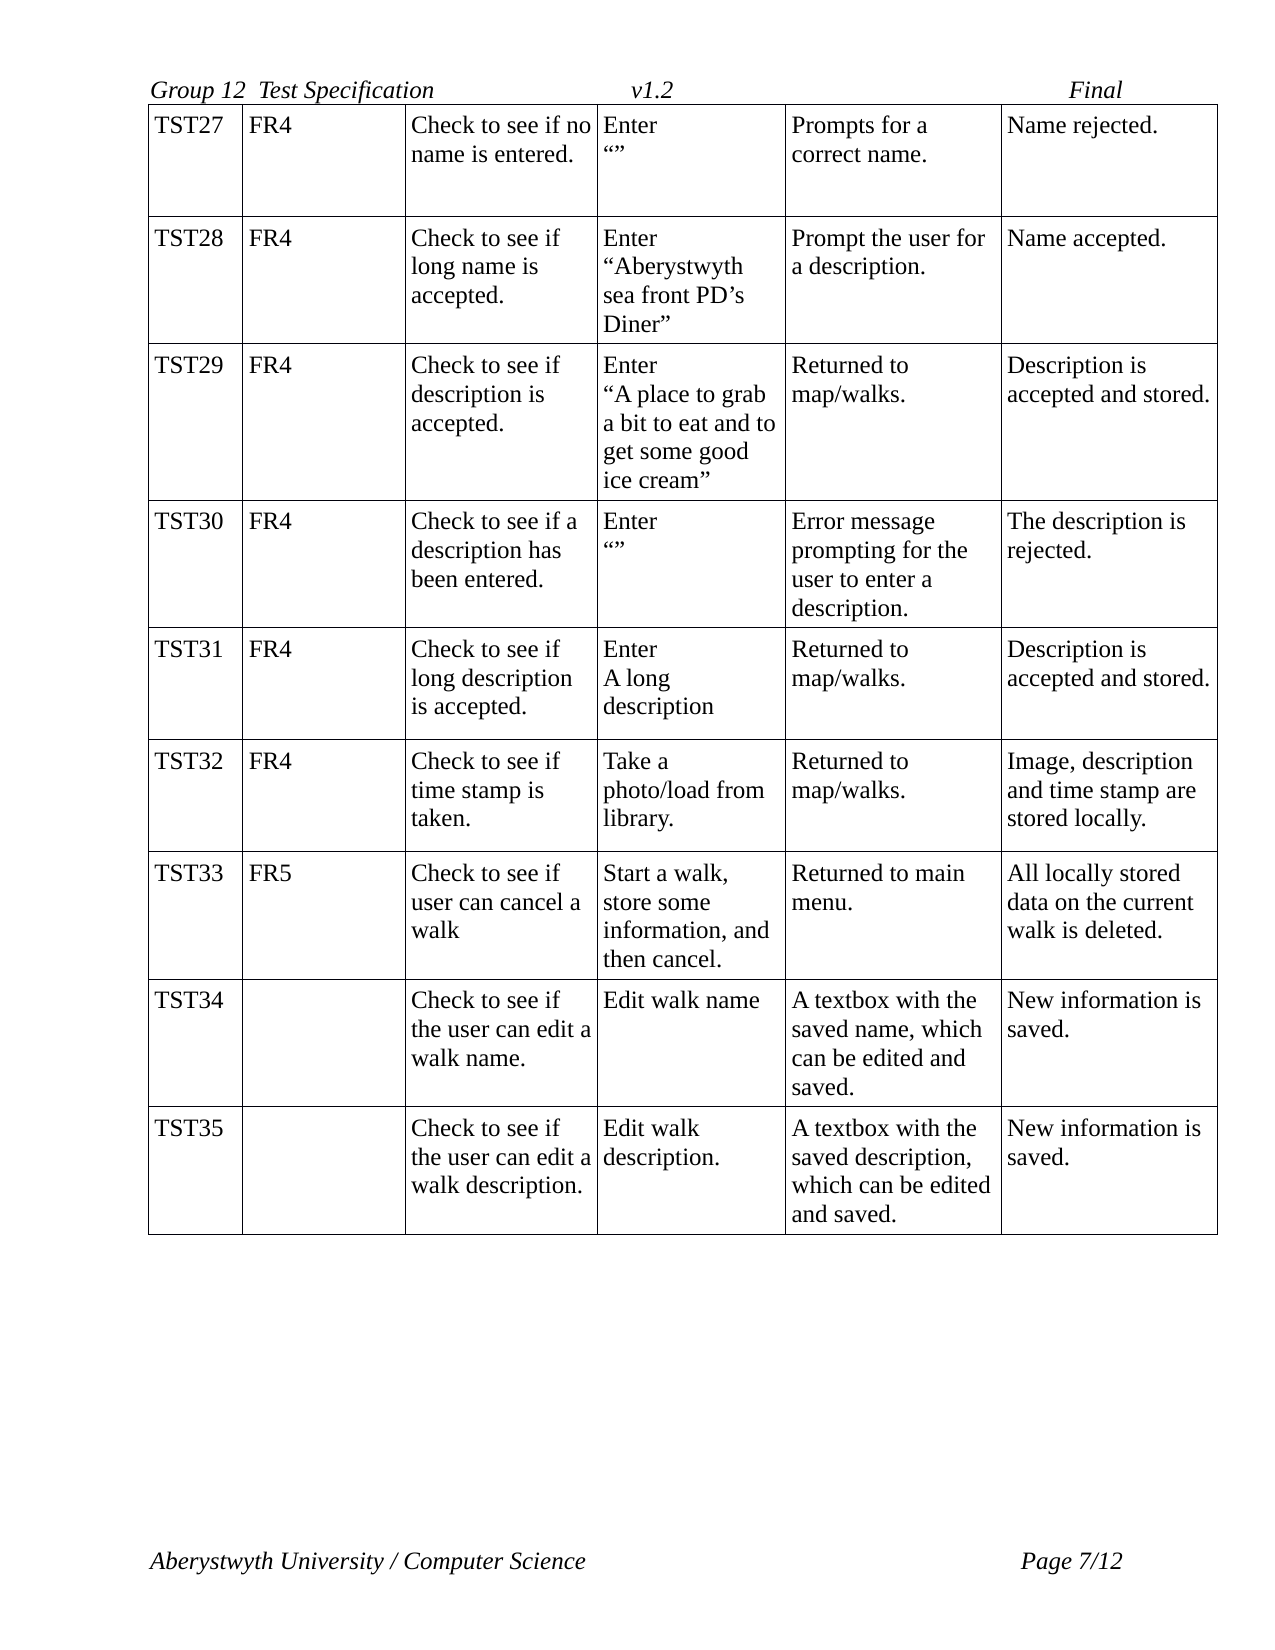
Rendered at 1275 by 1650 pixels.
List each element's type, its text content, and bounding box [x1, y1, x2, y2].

table_cell FR4 [243, 344, 405, 499]
table_cell Error message prompting for the user to enter a description. [786, 501, 1001, 627]
table_cell FR4 [243, 501, 405, 627]
table_cell TST31 [149, 628, 242, 739]
table_cell [243, 1107, 405, 1234]
table_cell A textbox with the saved name, which can be edited and saved. [786, 980, 1001, 1106]
table_cell Take a photo/load from library. [598, 740, 785, 851]
table_cell TST35 [149, 1107, 242, 1234]
table_cell [243, 980, 405, 1106]
table_cell Check to see if time stamp is taken. [406, 740, 597, 851]
table_cell Returned to main menu. [786, 852, 1001, 979]
table_cell A textbox with the saved description, which can be edited and saved. [786, 1107, 1001, 1234]
table_cell Returned to map/walks. [786, 628, 1001, 739]
table_cell All locally stored data on the current walk is deleted. [1002, 852, 1217, 979]
table_cell Check to see if long name is accepted. [406, 217, 597, 343]
table_cell Enter “” [598, 501, 785, 627]
table_cell Image, description and time stamp are stored locally. [1002, 740, 1217, 851]
table_cell Description is accepted and stored. [1002, 344, 1217, 499]
table_cell Check to see if no name is entered. [406, 105, 597, 216]
table_cell Prompt the user for a description. [786, 217, 1001, 343]
table_cell Check to see if the user can edit a walk description. [406, 1107, 597, 1234]
table_cell Name rejected. [1002, 105, 1217, 216]
table_cell Enter “Aberystwyth sea front PD’s Diner” [598, 217, 785, 343]
table_cell Returned to map/walks. [786, 740, 1001, 851]
table_cell Returned to map/walks. [786, 344, 1001, 499]
table_cell TST34 [149, 980, 242, 1106]
table_cell The description is rejected. [1002, 501, 1217, 627]
table_cell TST33 [149, 852, 242, 979]
table_cell Enter “A place to grab a bit to eat and to get some good ice cream” [598, 344, 785, 499]
table_cell TST27 [149, 105, 242, 216]
table_cell Check to see if a description has been entered. [406, 501, 597, 627]
table_cell Enter A long description [598, 628, 785, 739]
table_cell New information is saved. [1002, 980, 1217, 1106]
table_cell Edit walk description. [598, 1107, 785, 1234]
table_cell Check to see if long description is accepted. [406, 628, 597, 739]
table_cell FR4 [243, 217, 405, 343]
table_cell Edit walk name [598, 980, 785, 1106]
table_cell Check to see if user can cancel a walk [406, 852, 597, 979]
table_cell FR4 [243, 740, 405, 851]
table_cell Check to see if the user can edit a walk name. [406, 980, 597, 1106]
table_cell FR4 [243, 105, 405, 216]
table_cell Name accepted. [1002, 217, 1217, 343]
table_cell Start a walk, store some information, and then cancel. [598, 852, 785, 979]
table_cell Enter “” [598, 105, 785, 216]
table_cell TST32 [149, 740, 242, 851]
table_cell Check to see if description is accepted. [406, 344, 597, 499]
table_cell TST29 [149, 344, 242, 499]
table_cell Description is accepted and stored. [1002, 628, 1217, 739]
table_cell FR5 [243, 852, 405, 979]
table_cell FR4 [243, 628, 405, 739]
table_cell Prompts for a correct name. [786, 105, 1001, 216]
table_cell TST28 [149, 217, 242, 343]
table_cell TST30 [149, 501, 242, 627]
table_cell New information is saved. [1002, 1107, 1217, 1234]
